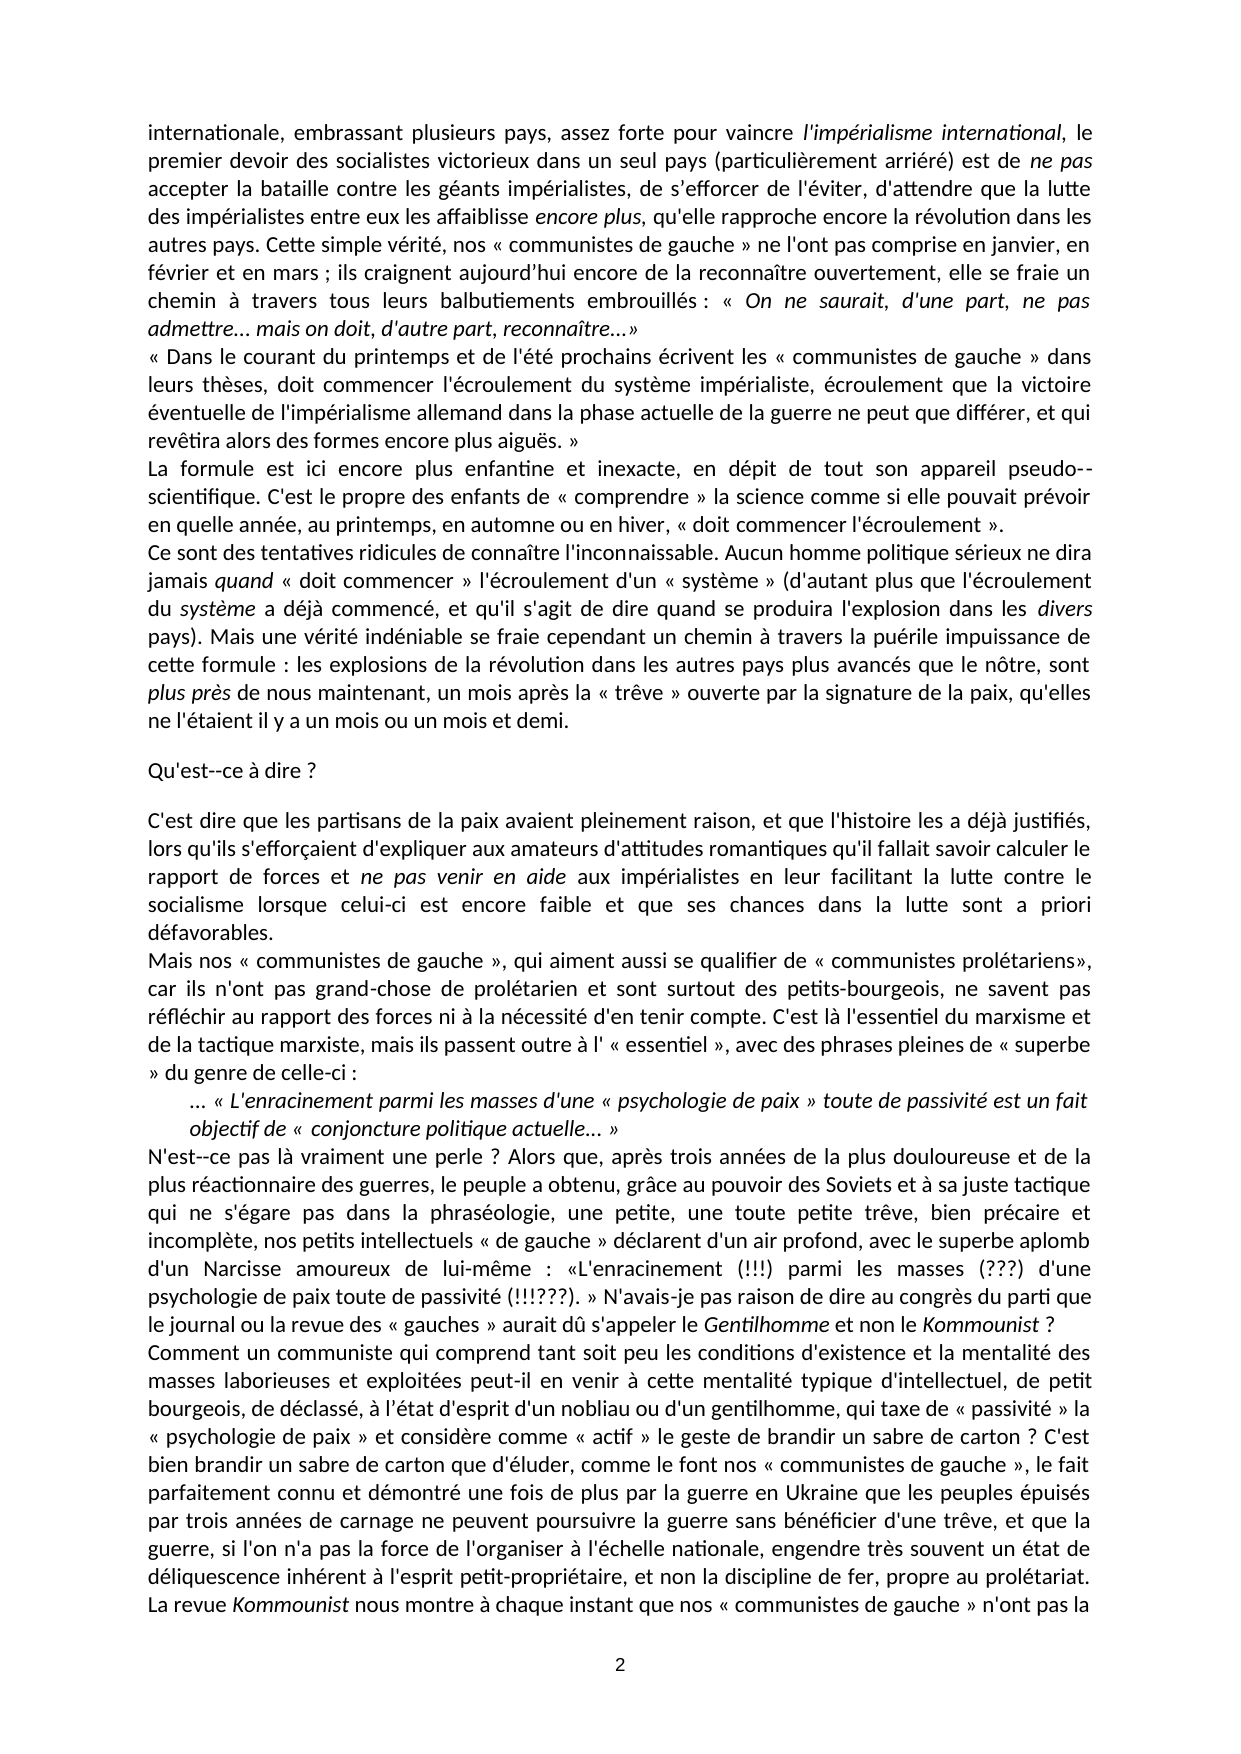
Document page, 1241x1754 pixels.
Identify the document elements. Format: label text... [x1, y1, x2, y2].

text ... « L'enracinement parmi les masses d'une « psychologie de paix » toute de passivité est un fait objectif de « conjoncture politique actuelle... » [189, 1086, 1093, 1142]
text Comment un communiste qui comprend tant soit peu les conditions d'existence et la mentalité des masses labo­rieuses et exploitées peut‑il en venir à cette mentalité typi­que d'intellectuel, de petit bourgeois, de déclassé, à l’état d'esprit d'un nobliau ou d'un gentilhomme, qui taxe de « passivité » la « psychologie de paix » et considère comme « actif » le geste de brandir un sabre de carton ? C'est bien brandir un sabre de carton que d'éluder, comme le font nos « communistes de gauche », le fait par­faitement connu et démontré une fois de plus par la guerre en Ukraine que les peuples épuisés par trois années de car­nage ne peuvent poursuivre la guerre sans bénéficier d'une trêve, et que la guerre, si l'on n'a pas la force de l'organiser à l'échelle nationale, engendre très souvent un état de déliquescence inhérent à l'esprit petit-propriétaire, et non la discipline de fer, propre au prolétariat. La revue Kommounist nous montre à chaque instant que nos « communistes de gauche » n'ont pas la [148, 1338, 1093, 1618]
text Mais nos « communistes de gauche », qui aiment aussi se qualifier de « communistes prolétariens», car ils n'ont pas grand‑chose de prolétarien et sont surtout des petits-bourgeois, ne savent pas réfléchir au rapport des forces ni à la nécessité d'en tenir compte. C'est là l'essentiel du marxisme et de la tactique marxiste, mais ils passent outre à l' « essentiel », avec des phrases pleines de « superbe » du genre de celle‑ci : [148, 946, 1093, 1086]
text internationale, embrassant plusieurs pays, assez forte pour vaincre l'impérialisme international, le premier devoir des socialistes victorieux dans un seul pays (particulièrement arriéré) est de ne pas accepter la bataille contre les géants impérialistes, de s’efforcer de l'éviter, d'attendre que la lutte des impérialistes entre eux les affaiblisse encore plus, qu'elle rapproche encore la révolution dans les autres pays. Cette simple vérité, nos « communistes de gauche » ne l'ont pas comprise en janvier, en février et en mars ; ils craignent aujourd’hui encore de la reconnaître ouvertement, elle se fraie un chemin à travers tous leurs balbutiements embrouillés : « On ne saurait, d'une part, ne pas admettre... mais on doit, d'autre part, reconnaître...» [148, 118, 1093, 342]
text Ce sont des tentatives ridicules de connaître l'incon­naissable. Aucun homme politique sérieux ne dira jamais quand « doit commencer » l'écroulement d'un « système » (d'autant plus que l'écroulement du système a déjà commencé, et qu'il s'agit de dire quand se produira l'explosion dans les divers pays). Mais une vérité indéniable se fraie cependant un chemin à travers la puérile impuissance de cette formule : les explosions de la révolution dans les autres pays plus avancés que le nôtre, sont plus près de nous maintenant, un mois après la « trêve » ouverte par la signature de la paix, qu'elles ne l'étaient il y a un mois ou un mois et demi. [148, 538, 1093, 734]
text N'est‑-ce pas là vraiment une perle ? Alors que, après trois années de la plus douloureuse et de la plus réactionnaire des guerres, le peuple a obtenu, grâce au pouvoir des Soviets et à sa juste tactique qui ne s'égare pas dans la phraséologie, une petite, une toute petite trêve, bien précaire et incomplète, nos petits intellectuels « de gauche » déclarent d'un air profond, avec le superbe aplomb d'un Narcisse amoureux de lui-même : «L'enracinement (!!!) parmi les masses (???) d'une psychologie de paix toute de passivité (!!!???). » N'avais‑je pas raison de dire au congrès du parti que le journal ou la revue des « gauches » aurait dû s'appeler le Gentilhomme et non le Kommou­nist ? [148, 1142, 1093, 1338]
text La formule est ici encore plus enfantine et inexacte, en dépit de tout son appareil pseudo-­scientifique. C'est le propre des enfants de « comprendre » la science comme si elle pouvait prévoir en quelle année, au printemps, en automne ou en hiver, « doit commencer l'écroulement ». [148, 454, 1093, 538]
text « Dans le courant du printemps et de l'été prochains écrivent les « communistes de gauche » dans leurs thèses, doit commencer l'écroulement du système impérialiste, écroulement que la victoire éventuelle de l'impérialisme allemand dans la phase actuelle de la guerre ne peut que différer, et qui revêtira alors des formes encore plus aiguës. » [148, 342, 1093, 454]
text Qu'est‑-ce à dire ? [148, 756, 1093, 784]
text C'est dire que les partisans de la paix avaient pleinement raison, et que l'histoire les a déjà justifiés, lors qu'ils s'efforçaient d'expliquer aux amateurs d'attitudes romantiques qu'il fallait savoir calculer le rapport de forces et ne pas venir en aide aux impérialistes en leur facilitant la lutte contre le socialisme lorsque celui‑ci est encore faible et que ses chances dans la lutte sont a priori défavorables. [148, 806, 1093, 946]
